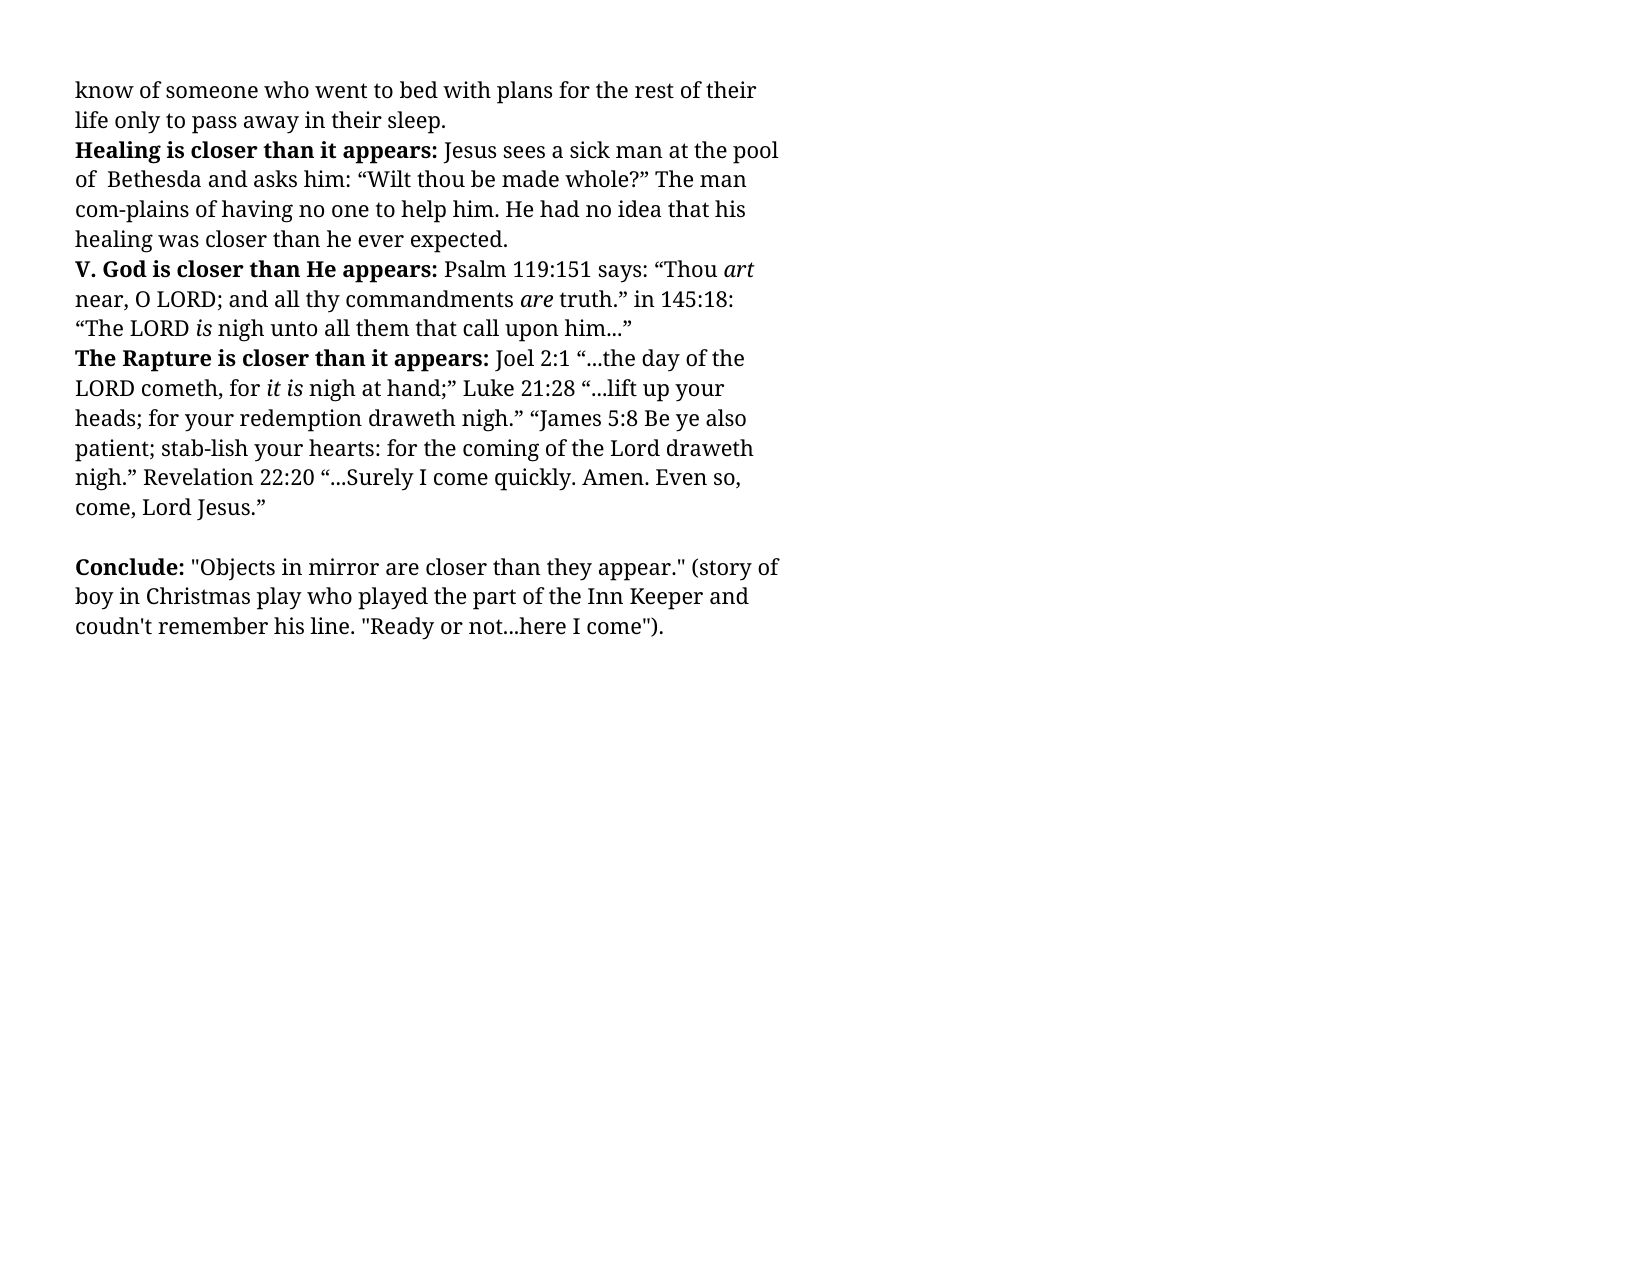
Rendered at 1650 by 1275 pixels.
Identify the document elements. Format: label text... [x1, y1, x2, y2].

text The Rapture is closer than it appears: Joel 2:1 “...the day of the LORD cometh, for it is nigh at hand;” Luke 21:28 “...lift up your heads; for your redemption draweth nigh.” “James 5:8 Be ye also patient; stab-lish your hearts: for the coming of the Lord draweth nigh.” Revelation 22:20 “...Surely I come quickly. Amen. Even so, come, Lord Jesus.” [75, 343, 787, 522]
text V. God is closer than He appears: Psalm 119:151 says: “Thou art near, O LORD; and all thy commandments are truth.” in 145:18: “The LORD is nigh unto all them that call upon him...” [75, 254, 787, 343]
text know of someone who went to bed with plans for the rest of their life only to pass away in their sleep. [75, 75, 787, 134]
text Healing is closer than it appears: Jesus sees a sick man at the pool of Bethesda and asks him: “Wilt thou be made whole?” The man com-plains of having no one to help him. He had no idea that his healing was closer than he ever expected. [75, 134, 787, 254]
text Conclude: "Objects in mirror are closer than they appear." (story of boy in Christmas play who played the part of the Inn Keeper and coudn't remember his line. "Ready or not...here I come"). [75, 552, 787, 641]
